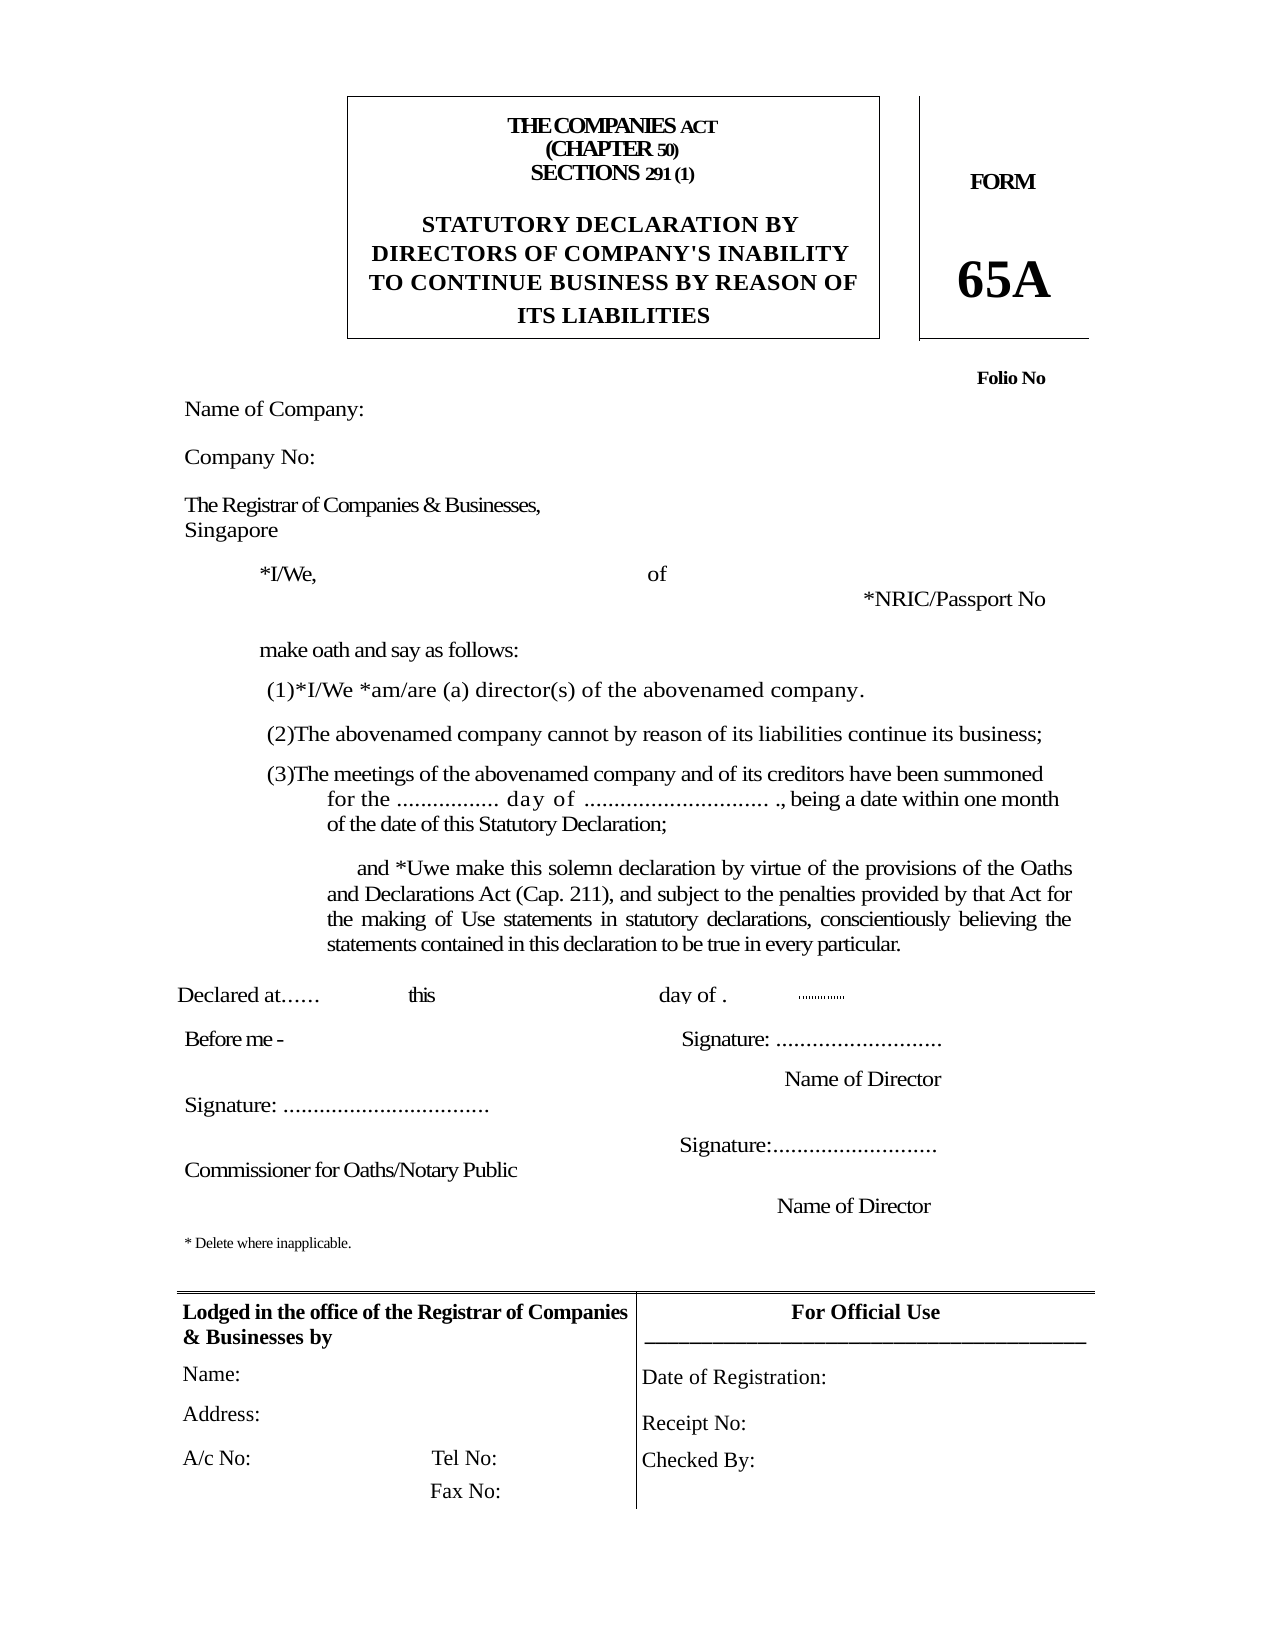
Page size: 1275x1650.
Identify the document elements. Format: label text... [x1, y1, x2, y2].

list *I/We *am/are (a) director(s) of the abovenamed company. [267, 677, 1095, 702]
text Signature: [184, 1092, 1095, 1117]
text Commissioner for Oaths/Notary Public [184, 1157, 1095, 1182]
text Signature: [679, 1132, 1095, 1157]
table_header Declared at [177, 983, 408, 1004]
table_header FORM 65A [920, 96, 1089, 338]
text Before me - Signature: [184, 1026, 1095, 1051]
text Folio No [177, 367, 1047, 389]
table_header [799, 983, 845, 996]
text and *Uwe make this solemn declaration by virtue of the provisions of the Oaths and Declarations Act (Cap. 211), and subject to the penalties provided by that Act for the making of Use statements in statutory declarations, conscientiously believing the statements contained in this declaration to be true in every particular. [327, 855, 1073, 956]
text Name of Director [777, 1193, 1095, 1219]
table_header THE COMPANIES ACT (CHAPTER 50) SECTIONS 291 (1) STATUTORY DECLARATION BY DIRECTORS OF COMPANY'S INABILITY TO CONTINUE BUSINESS BY REASON OF ITS LIABILITIES [348, 97, 879, 338]
text The Registrar of Companies & Businesses, Singapore [184, 492, 563, 542]
text for the day of ., being a date within one month of the date of this Statutory Declaration; [327, 786, 1073, 837]
list The meetings of the abovenamed company and of its creditors have been summoned [267, 761, 1095, 786]
table_header [880, 96, 919, 338]
table_cell [799, 996, 845, 1004]
list The abovenamed company cannot by reason of its liabilities continue its business; [267, 721, 1095, 746]
table_header Lodged in the office of the Registrar of Companies & Businesses by Name: Address: A/c No: Tel No: Fax No: [177, 1294, 636, 1509]
table_header this day of . [408, 983, 799, 1004]
text *I/We,<get_director1(o.id)['name']> of <get_partner_full_address(get_director1(o.id)['id'])> *NRIC/Passport No <get_director1(o.id)['nric']> make oath and say as follows: [259, 561, 1095, 662]
text Name of Director [784, 1066, 1095, 1092]
table_header For Official Use _______________________________________ Date of Registration: Receipt No: Checked By: [637, 1294, 1095, 1509]
text Name of Company: <o.name> [184, 396, 1095, 422]
text Company No: <o.uen> [184, 444, 1095, 469]
text * Delete where inapplicable. [184, 1234, 1095, 1252]
